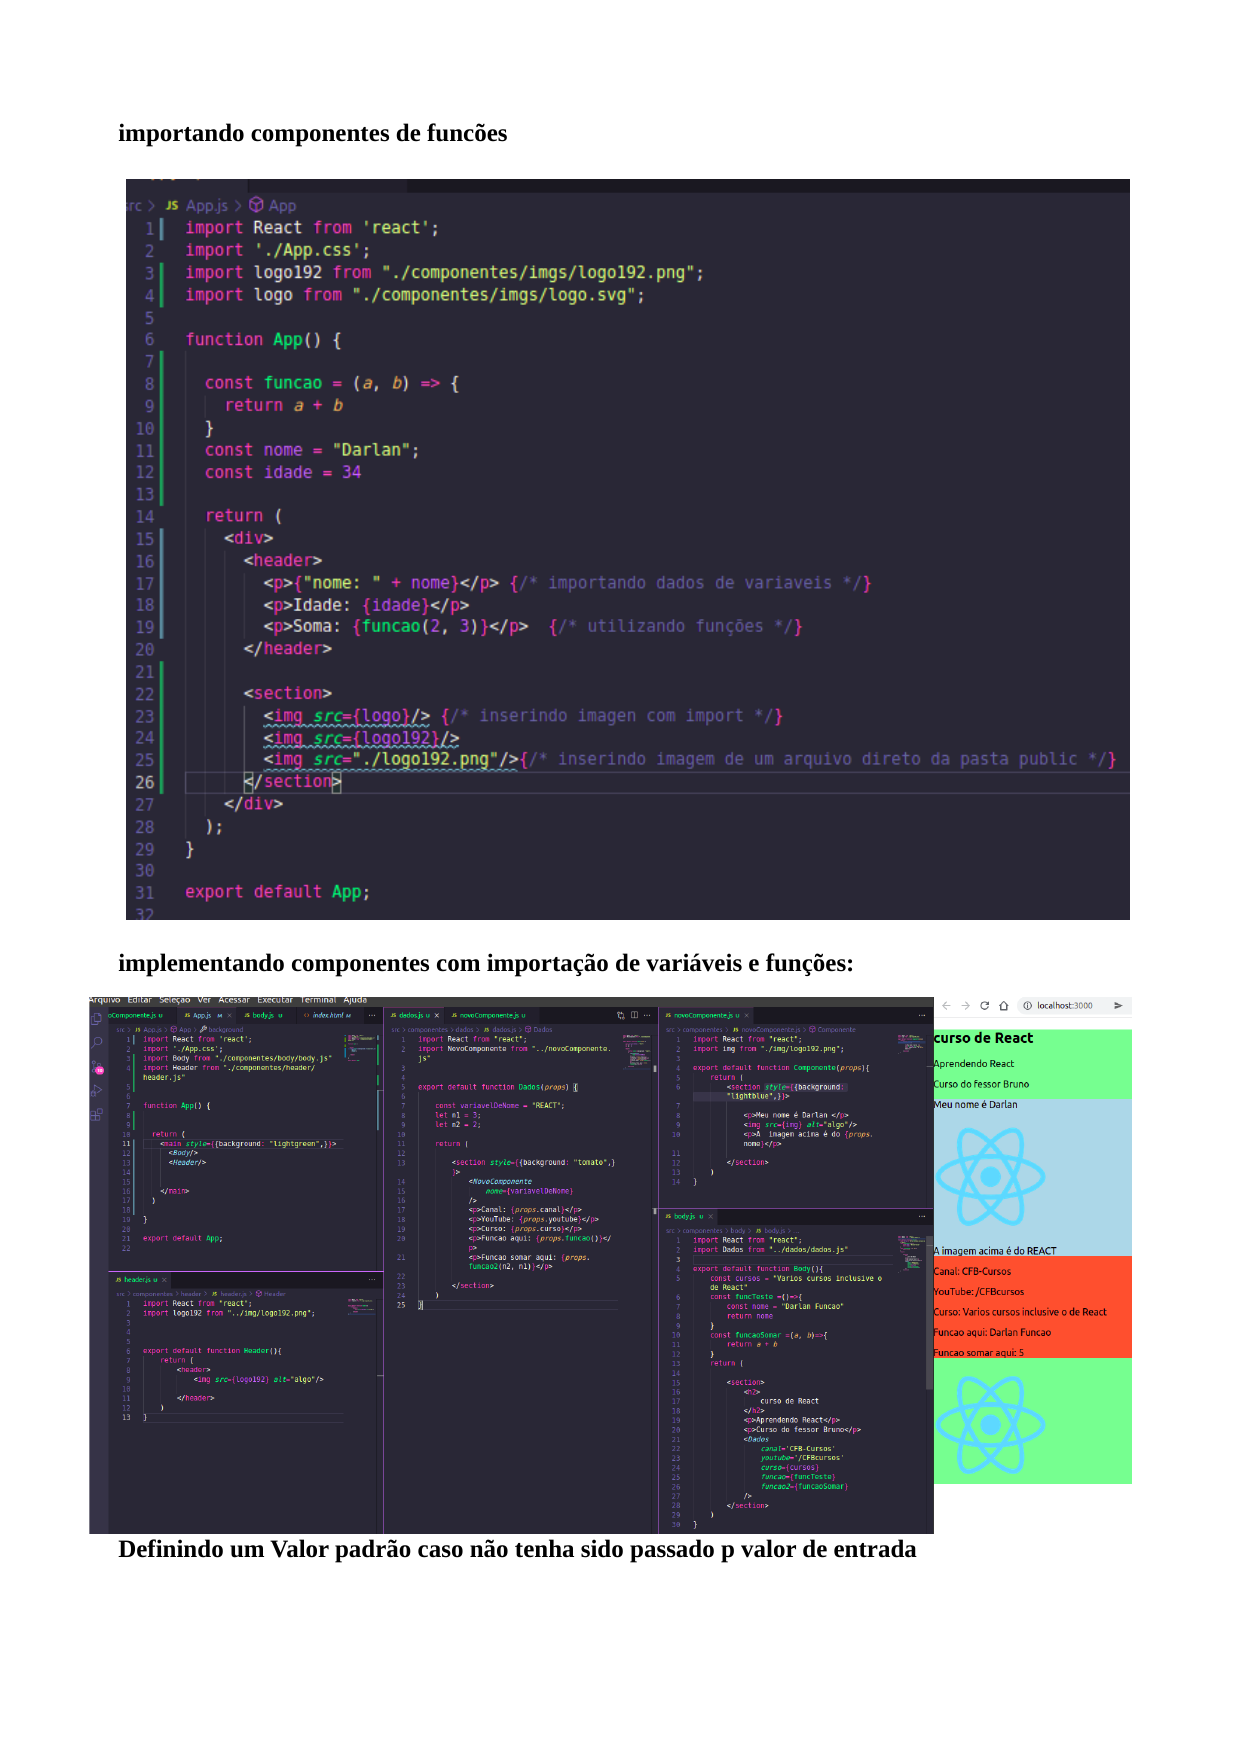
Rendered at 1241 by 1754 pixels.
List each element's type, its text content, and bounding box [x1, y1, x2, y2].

picture [89, 997, 1132, 1534]
text implementando componentes com importação de variáveis e funções: [118, 948, 1122, 977]
text Definindo um Valor padrão caso não tenha sido passado p valor de entrada [118, 1534, 1122, 1563]
picture [126, 179, 1130, 920]
text importando componentes de funcões [118, 118, 1122, 147]
